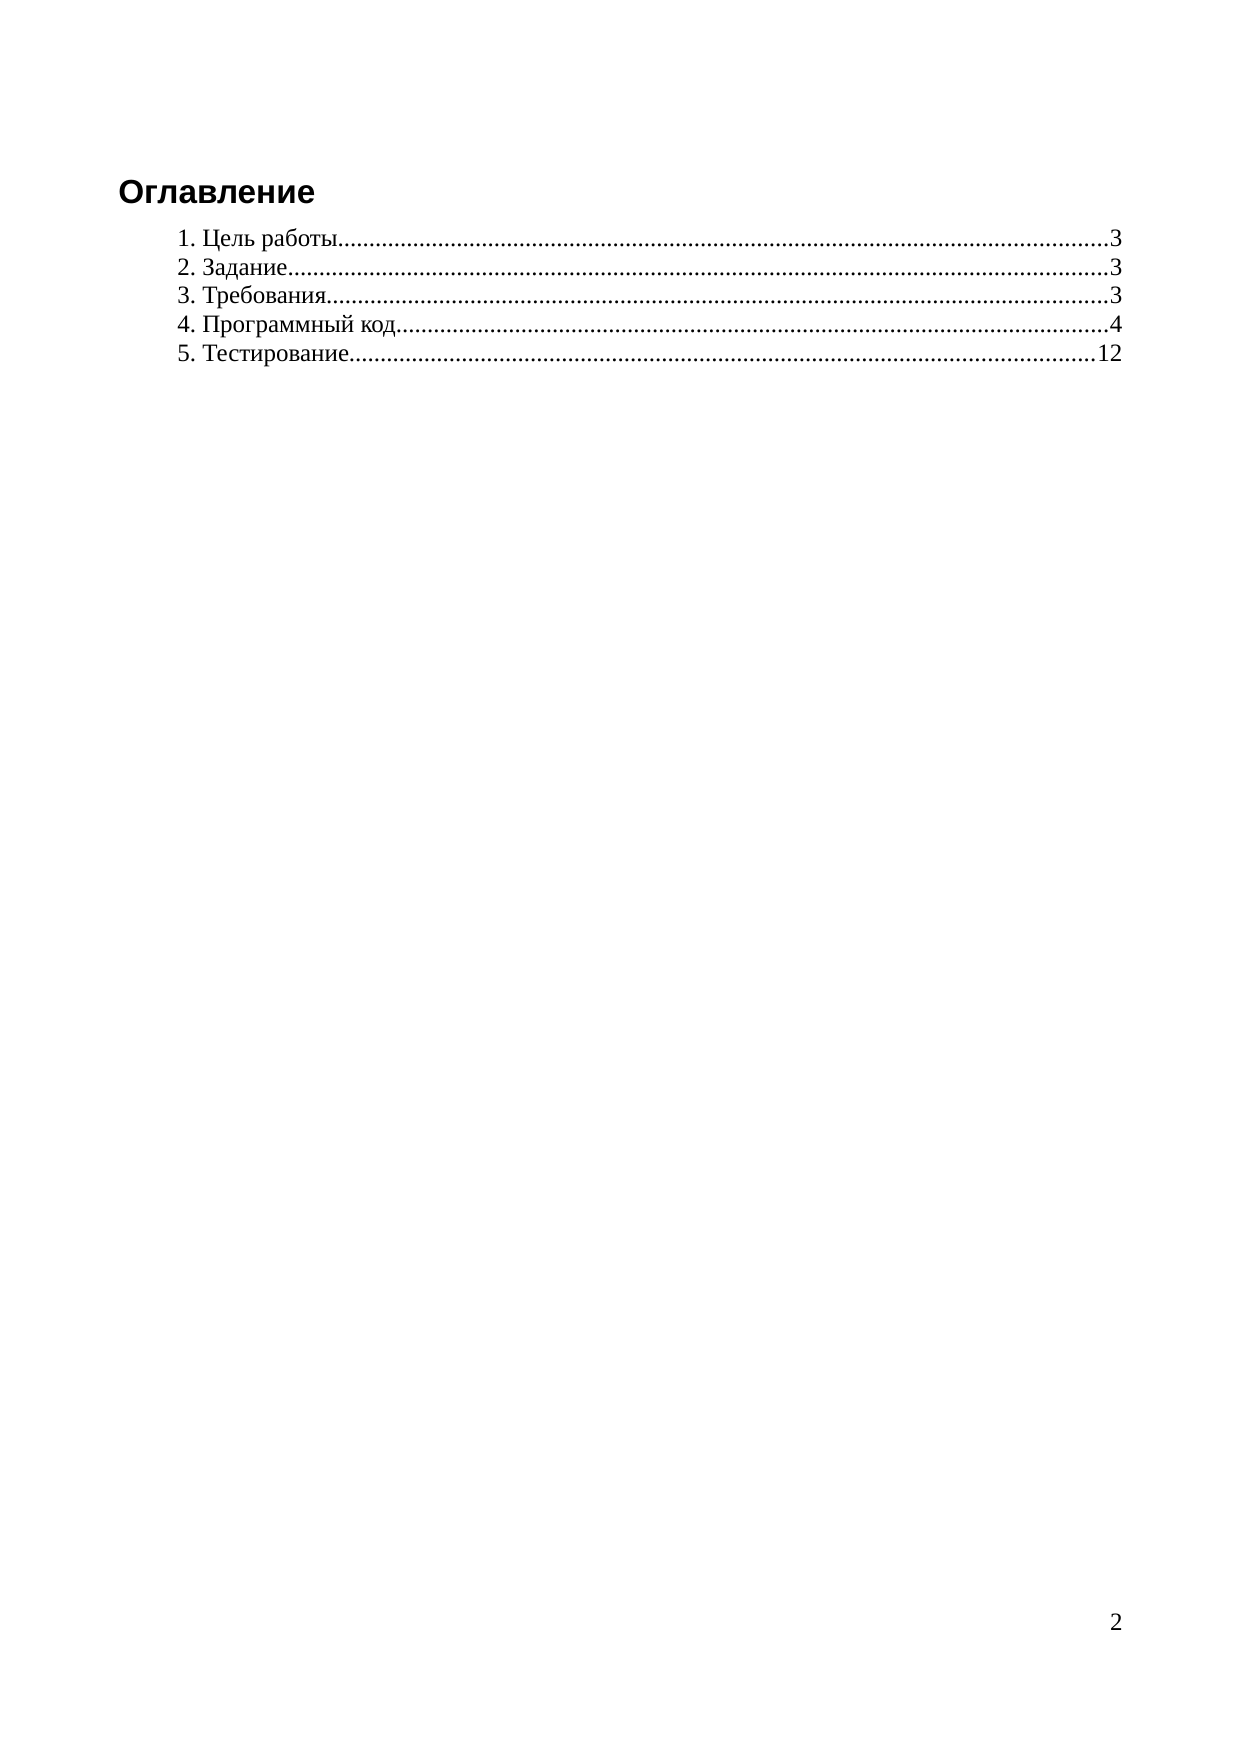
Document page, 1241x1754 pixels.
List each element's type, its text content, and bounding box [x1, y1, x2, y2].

text 1. Цель работы 3 [177, 223, 1122, 252]
text 5. Тестирование 12 [177, 338, 1122, 367]
text 4. Программный код 4 [177, 309, 1122, 338]
text 2. Задание 3 [177, 252, 1122, 280]
subtitle Оглавление [118, 172, 1122, 210]
text 3. Требования 3 [177, 280, 1122, 309]
